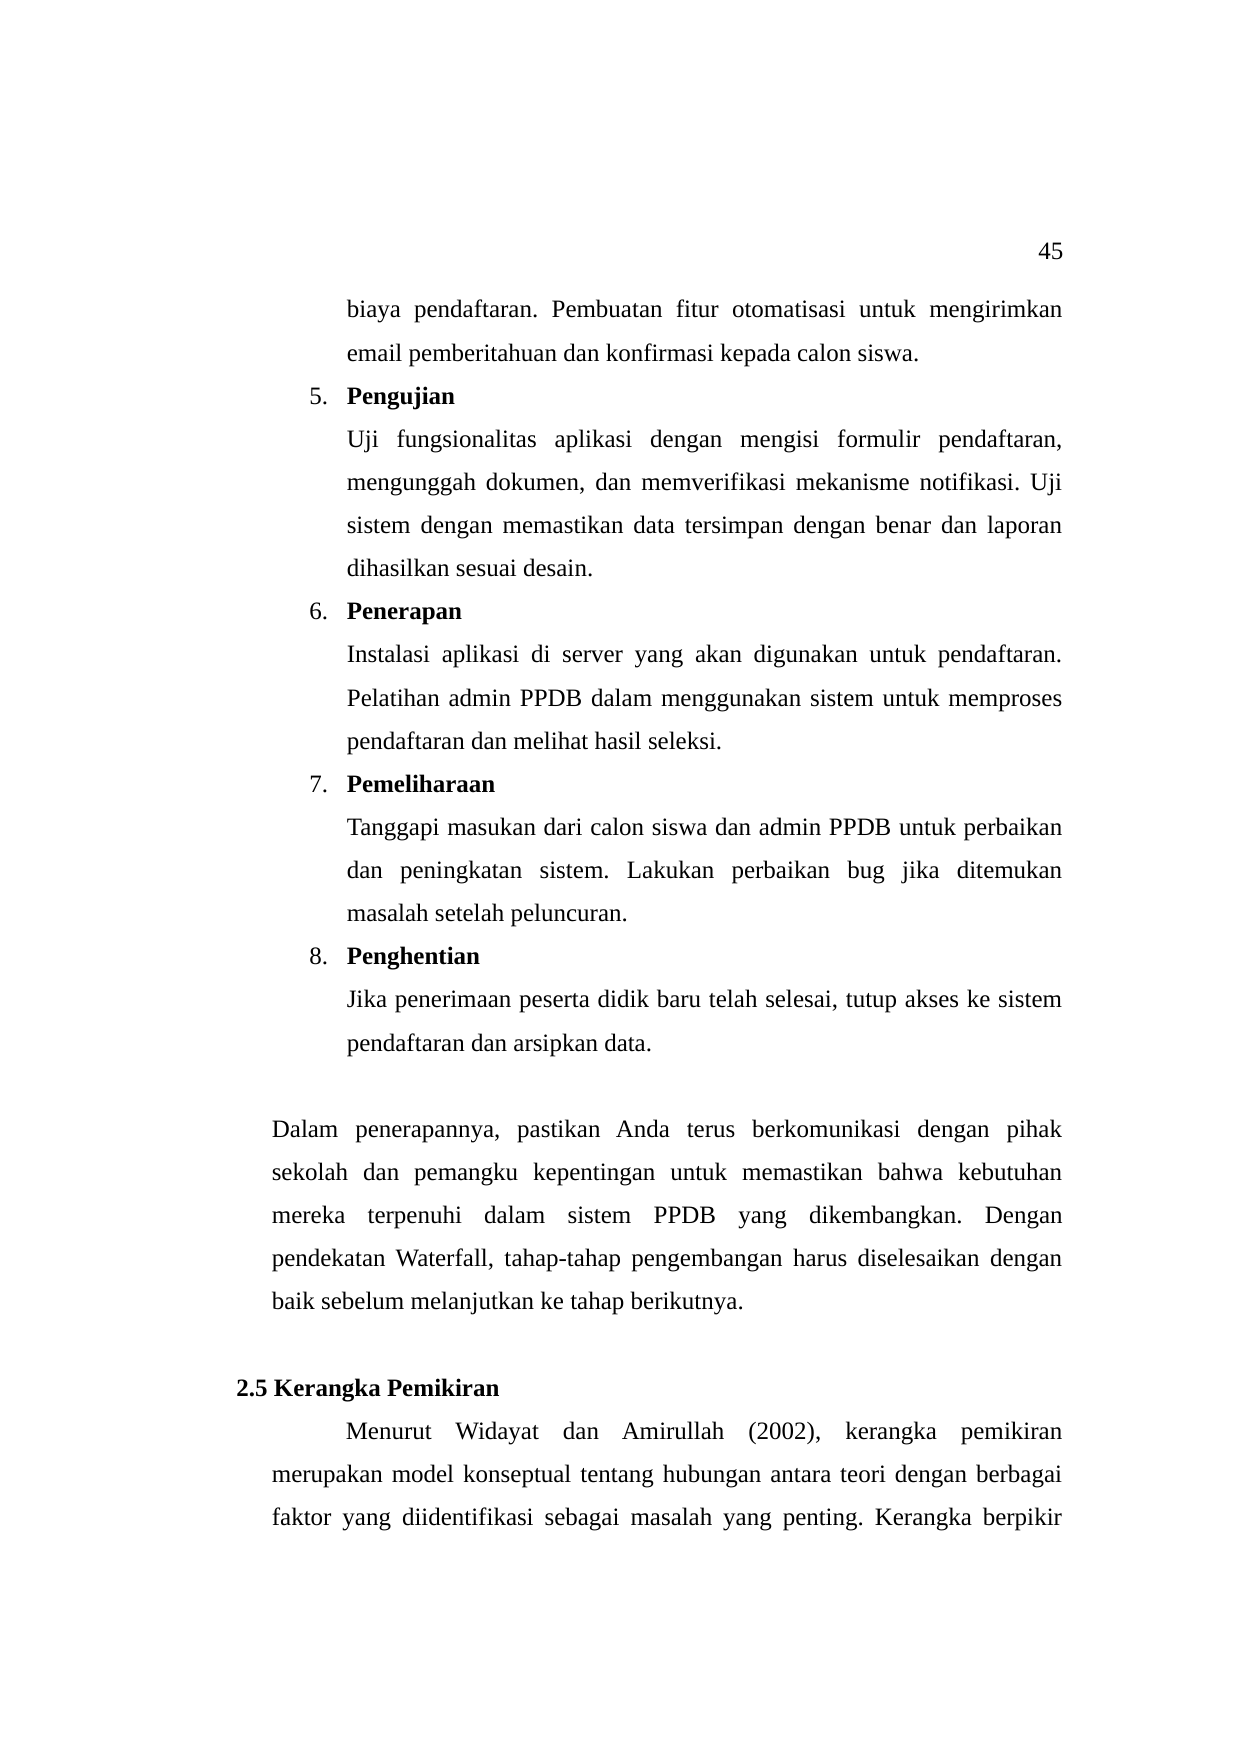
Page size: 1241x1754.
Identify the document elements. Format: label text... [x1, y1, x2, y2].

list Penghentian [309, 941, 1063, 970]
text 2.5 Kerangka Pemikiran [236, 1373, 1063, 1401]
list Jika penerimaan peserta didik baru telah selesai, tutup akses ke sistem pendaftaran dan arsipkan data. [309, 984, 1063, 1056]
list biaya pendaftaran. Pembuatan fitur otomatisasi untuk mengirimkan email pemberitahuan dan konfirmasi kepada calon siswa. [309, 294, 1063, 366]
list Pemeliharaan [309, 769, 1063, 798]
list Pengujian [309, 381, 1063, 409]
text Dalam penerapannya, pastikan Anda terus berkomunikasi dengan pihak sekolah dan pemangku kepentingan untuk memastikan bahwa kebutuhan mereka terpenuhi dalam sistem PPDB yang dikembangkan. Dengan pendekatan Waterfall, tahap-tahap pengembangan harus diselesaikan dengan baik sebelum melanjutkan ke tahap berikutnya. [272, 1114, 1063, 1315]
text Menurut Widayat dan Amirullah (2002), kerangka pemikiran merupakan model konseptual tentang hubungan antara teori dengan berbagai faktor yang diidentifikasi sebagai masalah yang penting. Kerangka berpikir [272, 1416, 1063, 1531]
list Penerapan [309, 596, 1063, 625]
list Uji fungsionalitas aplikasi dengan mengisi formulir pendaftaran, mengunggah dokumen, dan memverifikasi mekanisme notifikasi. Uji sistem dengan memastikan data tersimpan dengan benar dan laporan dihasilkan sesuai desain. [309, 424, 1063, 582]
list Instalasi aplikasi di server yang akan digunakan untuk pendaftaran. Pelatihan admin PPDB dalam menggunakan sistem untuk memproses pendaftaran dan melihat hasil seleksi. [309, 639, 1063, 754]
list Tanggapi masukan dari calon siswa dan admin PPDB untuk perbaikan dan peningkatan sistem. Lakukan perbaikan bug jika ditemukan masalah setelah peluncuran. [309, 812, 1063, 927]
